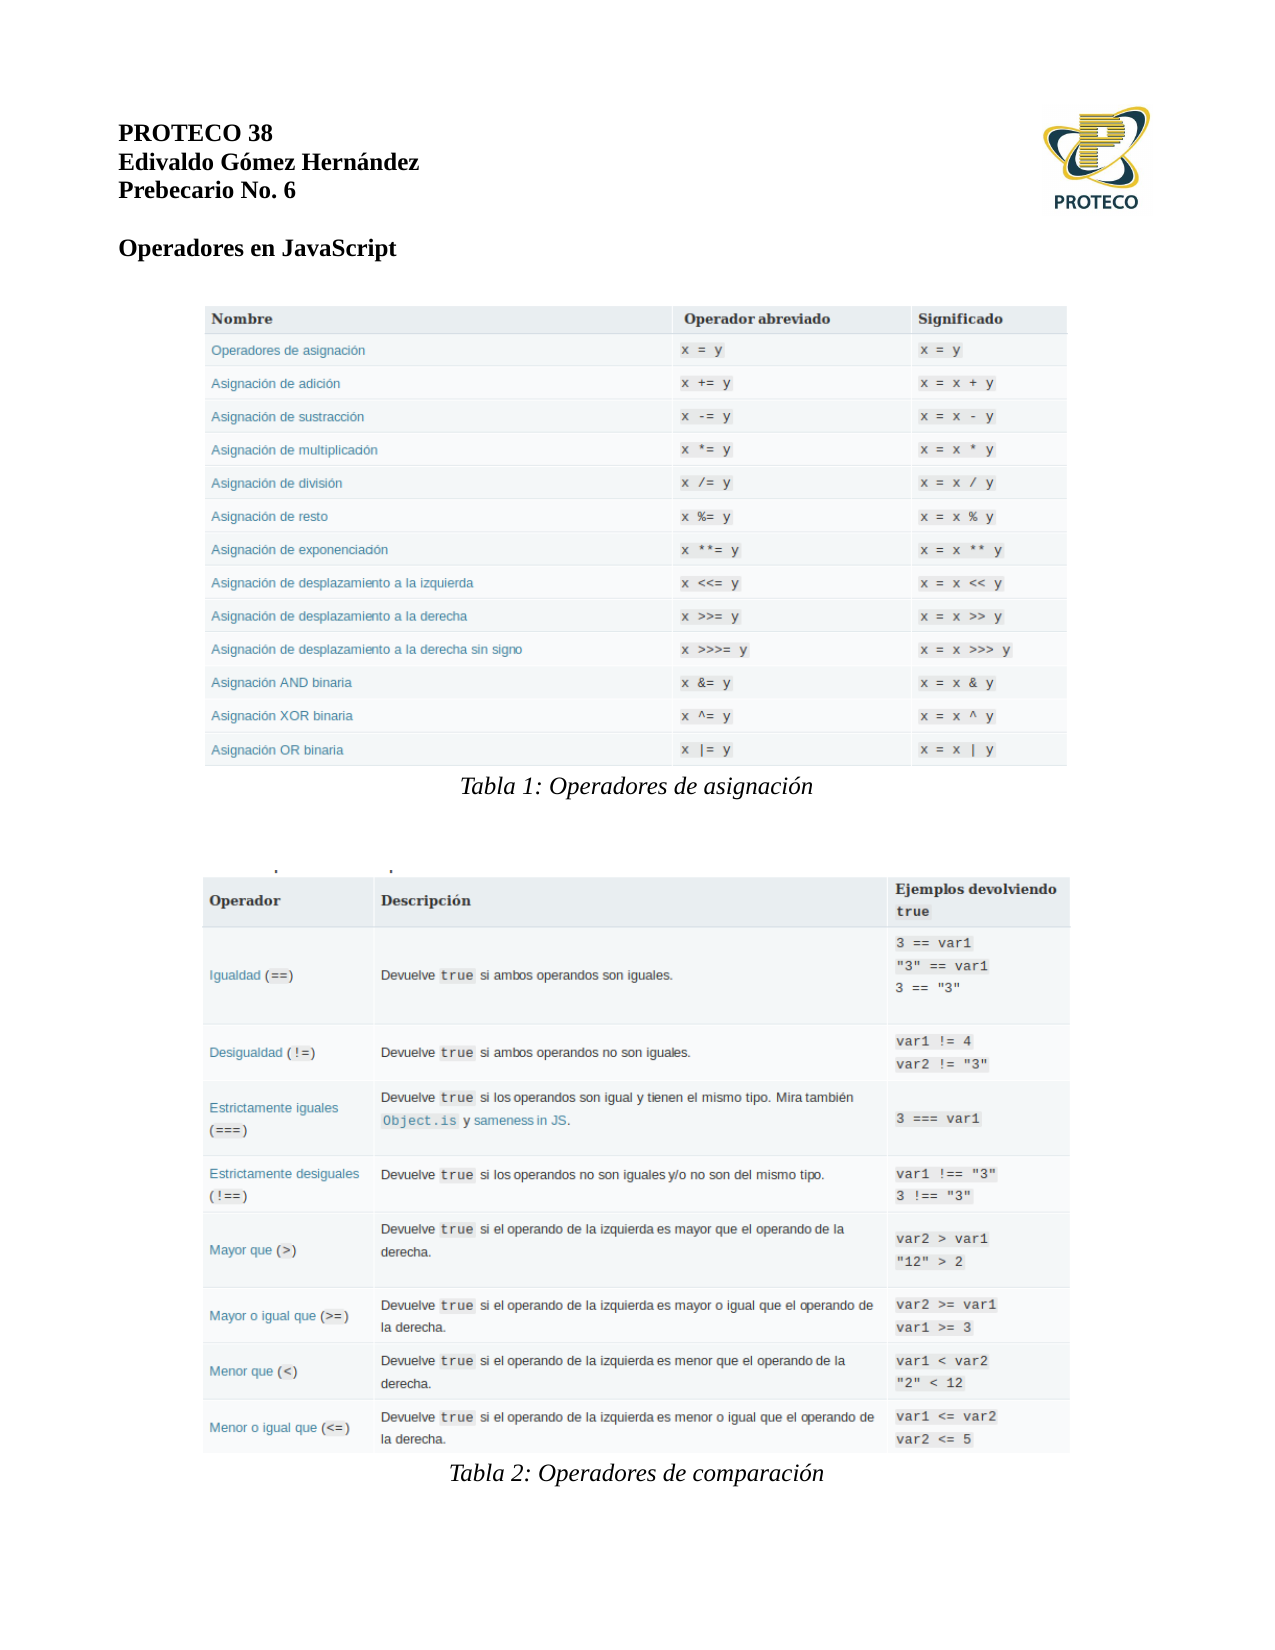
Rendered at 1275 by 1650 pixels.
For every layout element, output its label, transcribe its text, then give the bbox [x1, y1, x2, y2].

text PROTECO 38 [118, 118, 1042, 147]
text Prebecario No. 6 [118, 176, 1042, 204]
text Tabla 2: Operadores de comparación [202, 1453, 1073, 1487]
text Operadores en JavaScript [118, 233, 1157, 262]
picture [1042, 104, 1153, 216]
text Tabla 1: Operadores de asignación [204, 766, 1070, 800]
picture [201, 870, 1074, 1453]
picture [204, 303, 1071, 766]
text Edivaldo Gómez Hernández [118, 147, 1042, 176]
